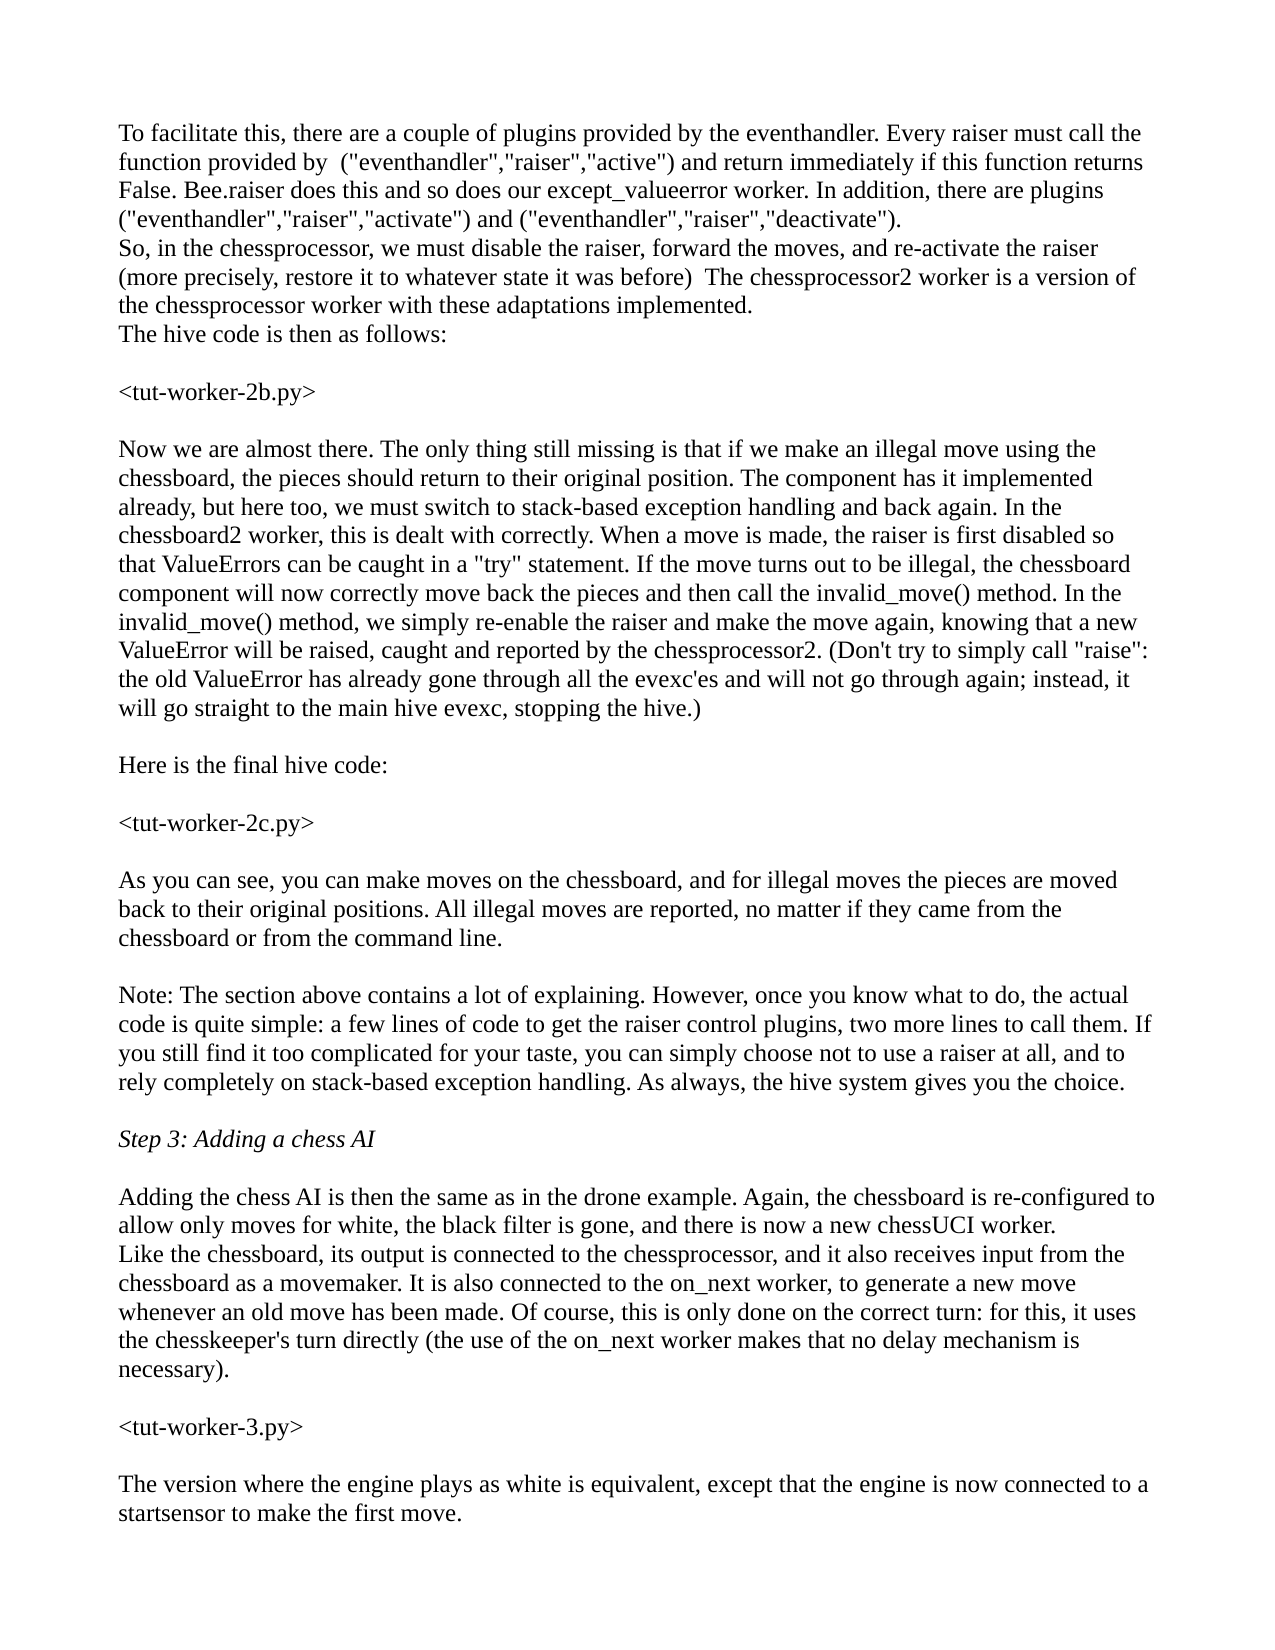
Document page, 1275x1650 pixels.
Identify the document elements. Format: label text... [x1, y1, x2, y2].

text Note: The section above contains a lot of explaining. However, once you know what to do, the actual code is quite simple: a few lines of code to get the raiser control plugins, two more lines to call them. If you still find it too complicated for your taste, you can simply choose not to use a raiser at all, and to rely completely on stack-based exception handling. As always, the hive system gives you the choice. [118, 981, 1157, 1096]
text So, in the chessprocessor, we must disable the raiser, forward the moves, and re-activate the raiser (more precisely, restore it to whatever state it was before) The chessprocessor2 worker is a version of the chessprocessor worker with these adaptations implemented. [118, 233, 1157, 319]
text Adding the chess AI is then the same as in the drone example. Again, the chessboard is re-configured to allow only moves for white, the black filter is gone, and there is now a new chessUCI worker. [118, 1182, 1157, 1239]
text As you can see, you can make moves on the chessboard, and for illegal moves the pieces are moved back to their original positions. All illegal moves are reported, no matter if they came from the chessboard or from the command line. [118, 866, 1157, 952]
text To facilitate this, there are a couple of plugins provided by the eventhandler. Every raiser must call the function provided by ("eventhandler","raiser","active") and return immediately if this function returns False. Bee.raiser does this and so does our except_valueerror worker. In addition, there are plugins ("eventhandler","raiser","activate") and ("eventhandler","raiser","deactivate"). [118, 118, 1157, 233]
text The hive code is then as follows: [118, 319, 1157, 348]
text Step 3: Adding a chess AI [118, 1124, 1157, 1153]
text <tut-worker-3.py> [118, 1412, 1157, 1441]
text <tut-worker-2c.py> [118, 808, 1157, 837]
text Like the chessboard, its output is connected to the chessprocessor, and it also receives input from the chessboard as a movemaker. It is also connected to the on_next worker, to generate a new move whenever an old move has been made. Of course, this is only done on the correct turn: for this, it uses the chesskeeper's turn directly (the use of the on_next worker makes that no delay mechanism is necessary). [118, 1239, 1157, 1383]
text The version where the engine plays as white is equivalent, except that the engine is now connected to a startsensor to make the first move. [118, 1469, 1157, 1527]
text Now we are almost there. The only thing still missing is that if we make an illegal move using the chessboard, the pieces should return to their original position. The component has it implemented already, but here too, we must switch to stack-based exception handling and back again. In the chessboard2 worker, this is dealt with correctly. When a move is made, the raiser is first disabled so that ValueErrors can be caught in a "try" statement. If the move turns out to be illegal, the chessboard component will now correctly move back the pieces and then call the invalid_move() method. In the invalid_move() method, we simply re-enable the raiser and make the move again, knowing that a new ValueError will be raised, caught and reported by the chessprocessor2. (Don't try to simply call "raise": the old ValueError has already gone through all the evexc'es and will not go through again; instead, it will go straight to the main hive evexc, stopping the hive.) [118, 434, 1157, 722]
text Here is the final hive code: [118, 751, 1157, 779]
text <tut-worker-2b.py> [118, 377, 1157, 406]
